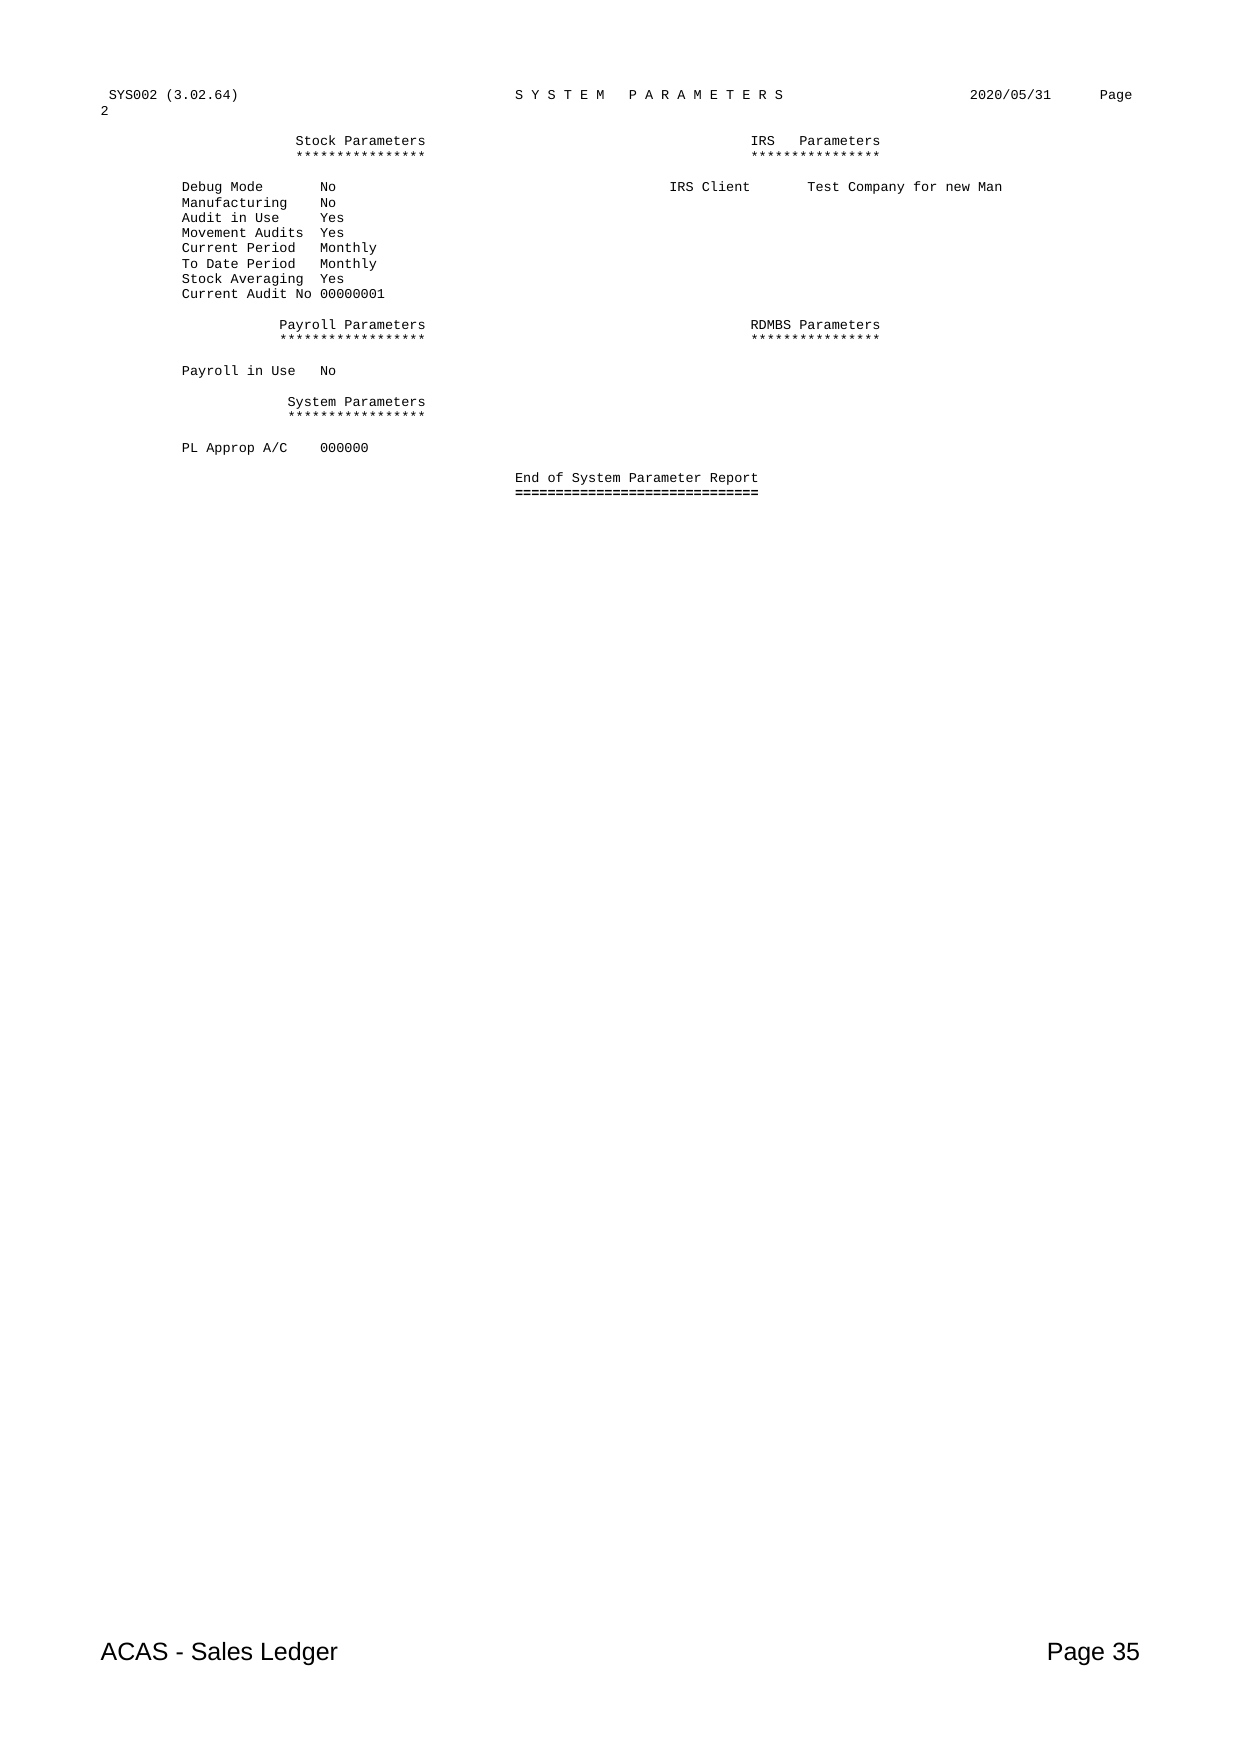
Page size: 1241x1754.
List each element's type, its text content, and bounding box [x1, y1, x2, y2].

text Stock Parameters IRS Parameters [100, 134, 1140, 150]
text Movement Audits Yes [100, 226, 1140, 242]
text **************** **************** [100, 150, 1140, 165]
text To Date Period Monthly [100, 257, 1140, 272]
text Current Period Monthly [100, 242, 1140, 257]
text ***************** [100, 410, 1140, 425]
text Payroll in Use No [100, 364, 1140, 379]
text Audit in Use Yes [100, 211, 1140, 226]
text PL Approp A/C 000000 [100, 441, 1140, 456]
text Debug Mode No IRS Client Test Company for new Man [100, 180, 1140, 196]
text End of System Parameter Report [100, 471, 1140, 487]
text SYS002 (3.02.64) S Y S T E M P A R A M E T E R S 2020/05/31 Page 2 [100, 88, 1140, 119]
text ****************** **************** [100, 333, 1140, 349]
text System Parameters [100, 395, 1140, 410]
text ============================== [100, 487, 1140, 502]
text Payroll Parameters RDMBS Parameters [100, 318, 1140, 333]
text Manufacturing No [100, 196, 1140, 211]
text Stock Averaging Yes [100, 272, 1140, 288]
text Current Audit No 00000001 [100, 288, 1140, 303]
